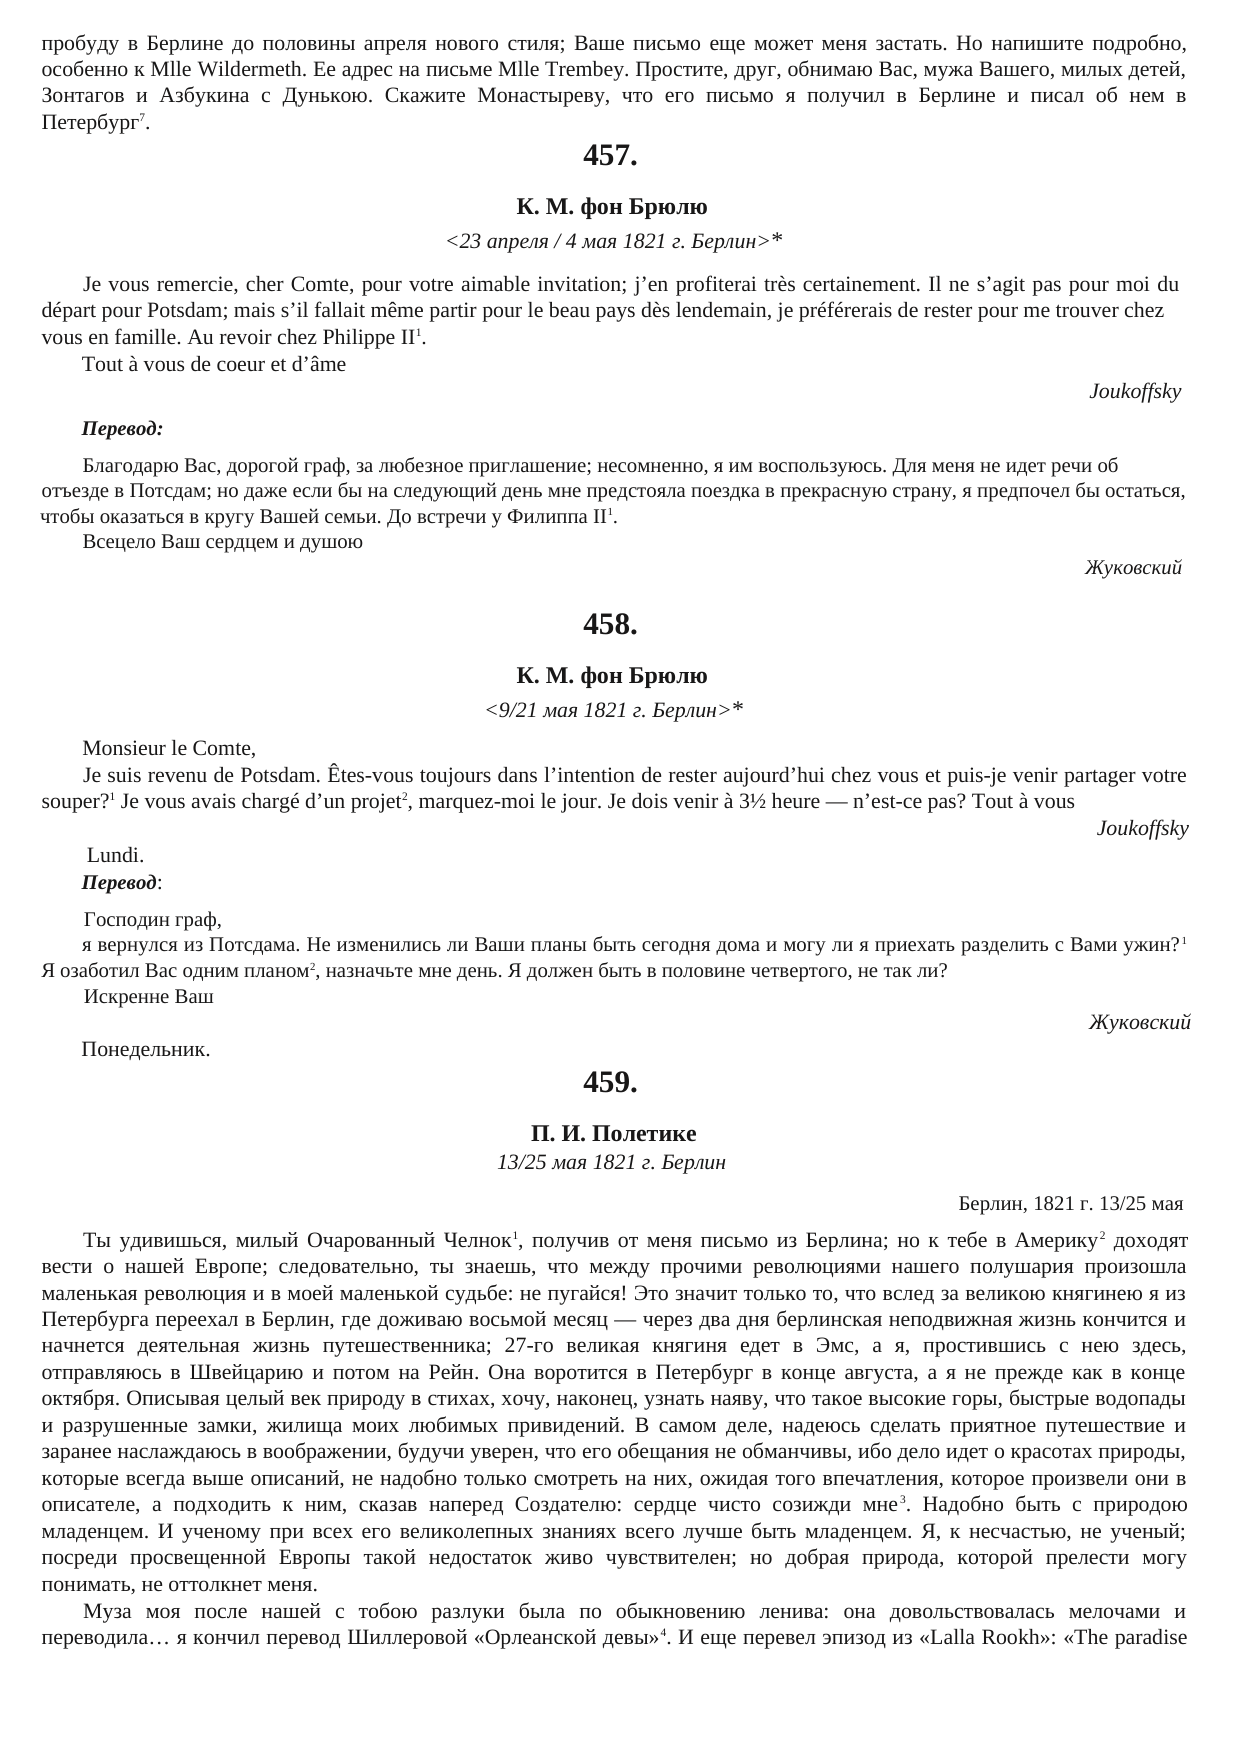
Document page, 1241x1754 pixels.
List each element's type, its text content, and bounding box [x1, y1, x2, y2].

text Перевод: [81, 416, 1191, 440]
text Жуковский [81, 1009, 1191, 1034]
text К. М. фон Брюлю [41, 661, 1183, 689]
subtitle 459. [40, 1063, 1181, 1099]
subtitle 458. [40, 606, 1181, 641]
text Monsieur le Comte, [82, 734, 1188, 760]
text <23 апреля / 4 мая 1821 г. Берлин>* [41, 226, 1187, 253]
text Joukoffsky [80, 378, 1183, 403]
text Je suis revenu de Potsdam. Êtes-vous toujours dans l’intention de rester aujourd’hui chez vous et puis-je venir partager votre souper?1 Je vous avais chargé d’un projet2, marquez-moi le jour. Je dois venir à 3½ heure — n’est-ce pas? Tout à vous [41, 762, 1188, 813]
text К. М. фон Брюлю [41, 192, 1183, 219]
text пробуду в Берлине до половины апреля нового стиля; Ваше письмо еще может меня застать. Но напишите подробно, особенно к Mlle Wildermeth. Ее адрес на письме Mlle Trembey. Простите, друг, обнимаю Вас, мужа Вашего, милых детей, Зонтагов и Азбукина с Дунькою. Скажите Монастыреву, что его письмо я получил в Берлине и писал об нем в Петербург7. [41, 29, 1188, 134]
text Joukoffsky [81, 815, 1191, 840]
text П. И. Полетике [41, 1119, 1186, 1146]
text Ты удивишься, милый Очарованный Челнок1, получив от меня письмо из Берлина; но к тебе в Америку2 доходят вести о нашей Европе; следовательно, ты знаешь, что между прочими революциями нашего полушария произошла маленькая революция и в моей маленькой судьбе: не пугайся! Это значит только то, что вслед за великою княгинею я из Петербурга переехал в Берлин, где доживаю восьмой месяц — через два дня берлинская неподвижная жизнь кончится и начнется деятельная жизнь путешественника; 27-го великая княгиня едет в Эмс, а я, простившись с нею здесь, отправляюсь в Швейцарию и потом на Рейн. Она воротится в Петербург в конце августа, а я не прежде как в конце октября. Описывая целый век природу в стихах, хочу, наконец, узнать наяву, что такое высокие горы, быстрые водопады и разрушенные замки, жилища моих любимых привидений. В самом деле, надеюсь сделать приятное путешествие и заранее наслаждаюсь в воображении, будучи уверен, что его обещания не обманчивы, ибо дело идет о красотах природы, которые всегда выше описаний, не надобно только смотреть на них, ожидая того впечатления, которое произвели они в описателе, а подходить к ним, сказав наперед Создателю: сердце чисто созижди мне3. Надобно быть с природою младенцем. И ученому при всех его великолепных знаниях всего лучше быть младенцем. Я, к несчастью, не ученый; посреди просвещенной Европы такой недостаток живо чувствителен; но добрая природа, которой прелести могу понимать, не оттолкнет меня. [41, 1227, 1188, 1596]
text Tout à vous de coeur et d’âme [82, 351, 1188, 376]
text 13/25 мая 1821 г. Берлин [41, 1149, 1184, 1174]
text Je vous remercie, cher Comte, pour votre aimable invitation; j’en profiterai très certainement. Il ne s’agit pas pour moi du départ pour Potsdam; mais s’il fallait même partir pour le beau pays dès lendemain, je préférerais de rester pour me trouver chez [41, 271, 1182, 322]
text Всецело Ваш сердцем и душою [82, 529, 1191, 553]
text Берлин, 1821 г. 13/25 мая [82, 1191, 1183, 1215]
text Перевод: [81, 869, 1191, 894]
text Искренне Ваш [84, 983, 1191, 1008]
text я вернулся из Потсдама. Не изменились ли Ваши планы быть сегодня дома и могу ли я приехать разделить с Вами ужин?1 Я озаботил Вас одним планом2, назначьте мне день. Я должен быть в половине четвертого, не так ли? [41, 932, 1187, 982]
text <9/21 мая 1821 г. Берлин>* [41, 696, 1187, 723]
text Lundi. [81, 842, 1191, 867]
subtitle 457. [40, 136, 1181, 172]
text vous en famille. Au revoir chez Philippe II1. [41, 324, 1188, 349]
text Господин граф, [84, 907, 1191, 931]
text Понедельник. [81, 1036, 1191, 1061]
text Благодарю Вас, дорогой граф, за любезное приглашение; несомненно, я им воспользуюсь. Для меня не идет речи об отъезде в Потсдам; но даже если бы на следующий день мне предстояла поездка в прекрасную страну, я предпочел бы остаться, [41, 453, 1191, 502]
text чтобы оказаться в кругу Вашей семьи. До встречи у Филиппа II1. [40, 504, 1191, 528]
text Жуковский [40, 555, 1184, 579]
text Муза моя после нашей с тобою разлуки была по обыкновению ленива: она довольствовалась мелочами и переводила… я кончил перевод Шиллеровой «Орлеанской девы»4. И еще перевел эпизод из «Lalla Rookh»: «The paradise and the Pery» 5. У тебя есть эта поэма: по приезде в С.-Петербург напечатаю новое издание моих сочинений, и ты получишь свой экземпляр. [41, 1598, 1188, 1649]
